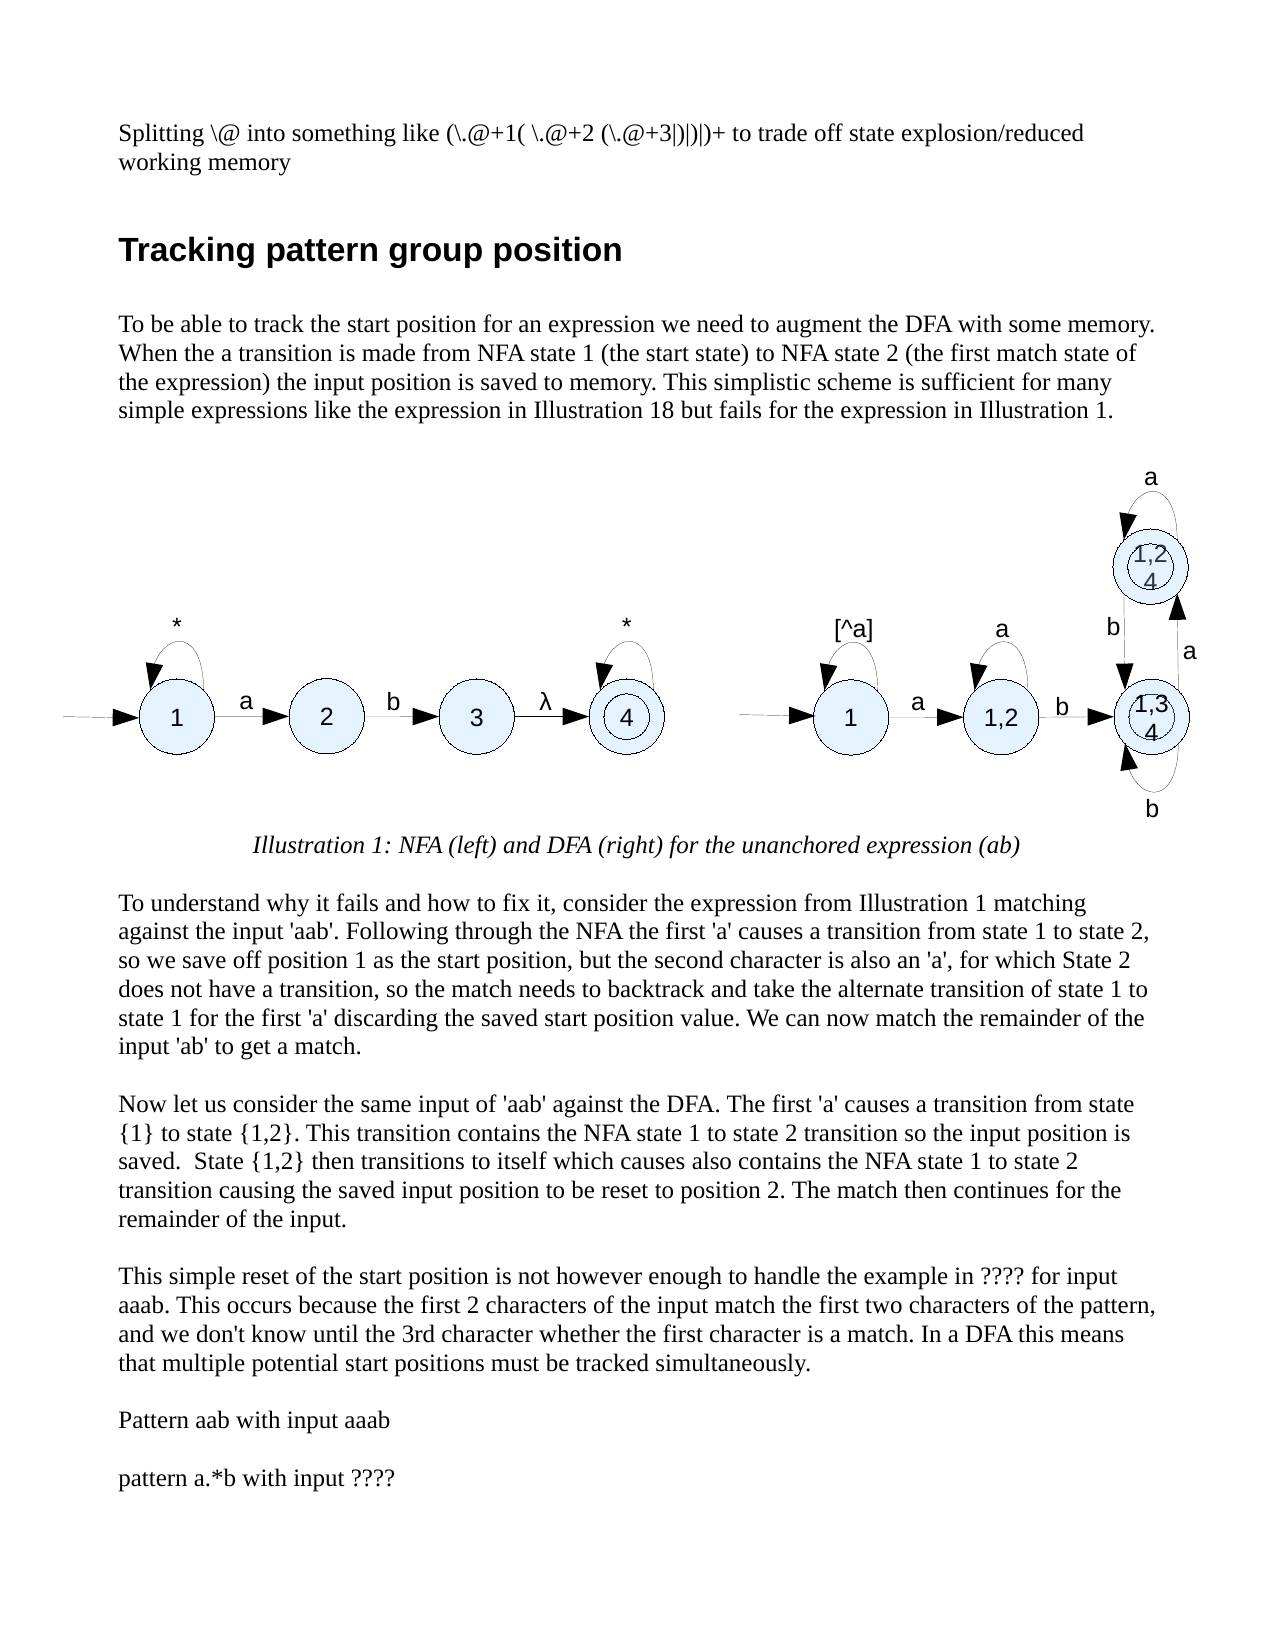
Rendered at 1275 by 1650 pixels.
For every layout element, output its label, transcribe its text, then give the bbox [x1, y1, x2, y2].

text Table 2: Transitions for the subset construction on \@a [139, 679, 215, 754]
text Table 2: Transitions for the subset construction on \@a [1112, 528, 1189, 604]
text Table 2: Transitions for the subset construction on \@a [439, 679, 514, 754]
text Table 2: Transitions for the subset construction on \@a [589, 679, 664, 754]
text This simple reset of the start position is not however enough to handle the example in ???? for input aaab. This occurs because the first 2 characters of the input match the first two characters of the pattern, [118, 1261, 1157, 1319]
text Table 2: Transitions for the subset construction on \@a [289, 678, 364, 753]
text and we don't know until the 3rd character whether the first character is a match. In a DFA this means that multiple potential start positions must be tracked simultaneously. [118, 1319, 1157, 1376]
text To understand why it fails and how to fix it, consider the expression from Illustration 1 matching against the input 'aab'. Following through the NFA the first 'a' causes a transition from state 1 to state 2, so we save off position 1 as the start position, but the second character is also an 'a', for which State 2 does not have a transition, so the match needs to backtrack and take the alternate transition of state 1 to state 1 for the first 'a' discarding the saved start position value. We can now match the remainder of the input 'ab' to get a match. [118, 888, 1157, 1060]
text pattern a.*b with input ???? [118, 1463, 1157, 1491]
text Pattern aab with input aaab [118, 1405, 1157, 1434]
text Illustration 1: NFA (left) and DFA (right) for the unanchored expression (ab) [63, 467, 1212, 859]
text Now let us consider the same input of 'aab' against the DFA. The first 'a' causes a transition from state {1} to state {1,2}. This transition contains the NFA state 1 to state 2 transition so the input position is saved. State {1,2} then transitions to itself which causes also contains the NFA state 1 to state 2 transition causing the saved input position to be reset to position 2. The match then continues for the remainder of the input. [118, 1089, 1157, 1233]
text Table 2: Transitions for the subset construction on \@a [1114, 679, 1189, 754]
text Table 2: Transitions for the subset construction on \@a [963, 679, 1039, 754]
text To be able to track the start position for an expression we need to augment the DFA with some memory. When the a transition is made from NFA state 1 (the start state) to NFA state 2 (the first match state of the expression) the input position is saved to memory. This simplistic scheme is sufficient for many simple expressions like the expression in Illustration 18 but fails for the expression in Illustration 1. [118, 309, 1157, 424]
subtitle Tracking pattern group position [118, 229, 1157, 268]
text Splitting \@ into something like (\.@+1( \.@+2 (\.@+3|)|)|)+ to trade off state explosion/reduced working memory [118, 118, 1157, 176]
text Table 2: Transitions for the subset construction on \@a [813, 679, 889, 755]
